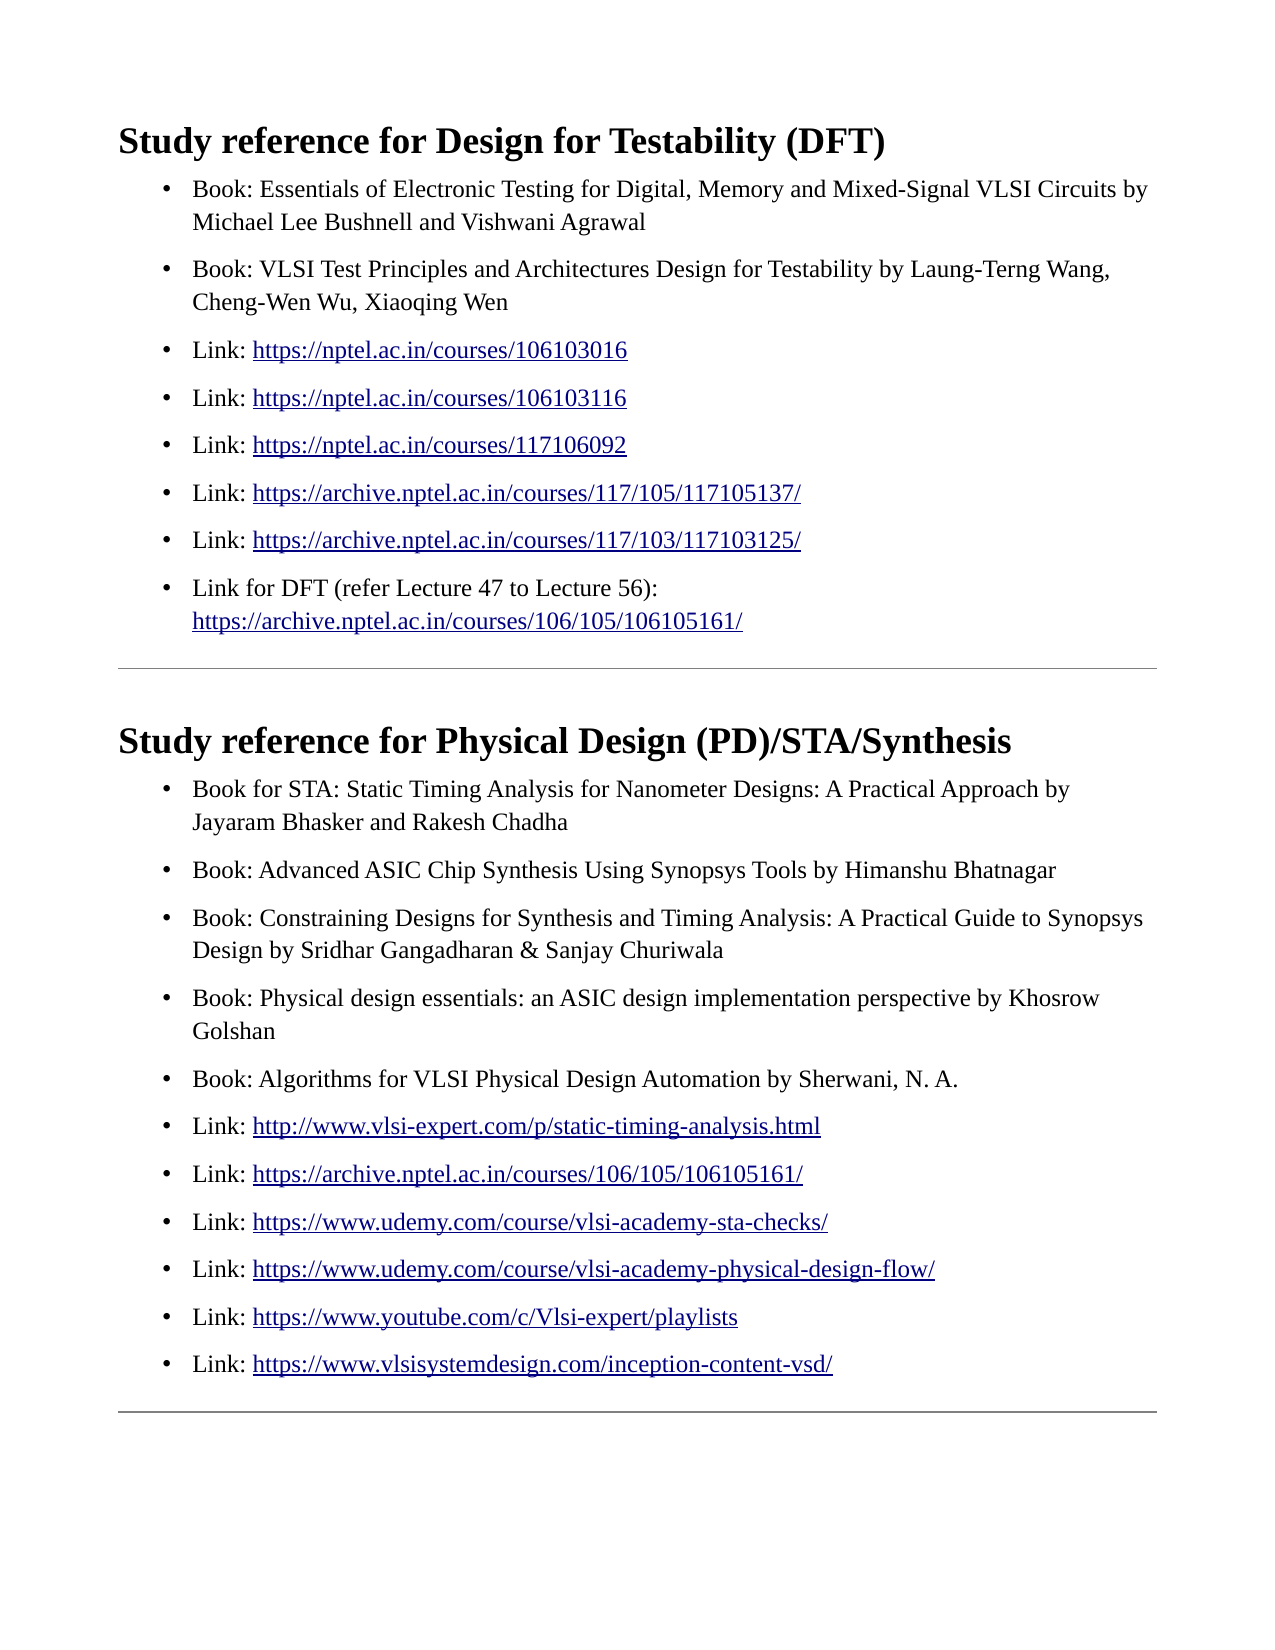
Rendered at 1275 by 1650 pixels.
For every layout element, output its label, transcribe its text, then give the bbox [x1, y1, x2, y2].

list Link: http://www.vlsi-expert.com/p/static-timing-analysis.html [162, 1111, 1157, 1140]
list Link: https://archive.nptel.ac.in/courses/117/105/117105137/ [162, 478, 1157, 507]
list Book for STA: Static Timing Analysis for Nanometer Designs: A Practical Approach by Jayaram Bhasker and Rakesh Chadha [162, 774, 1157, 836]
list Book: VLSI Test Principles and Architectures Design for Testability by Laung-Terng Wang, Cheng-Wen Wu, Xiaoqing Wen [162, 254, 1157, 316]
list Link for DFT (refer Lecture 47 to Lecture 56): https://archive.nptel.ac.in/courses/106/105/106105161/ [162, 573, 1157, 635]
list Link: https://www.vlsisystemdesign.com/inception-content-vsd/ [162, 1349, 1157, 1378]
list Link: https://nptel.ac.in/courses/106103116 [162, 383, 1157, 411]
list Book: Algorithms for VLSI Physical Design Automation by Sherwani, N. A. [162, 1064, 1157, 1093]
list Book: Physical design essentials: an ASIC design implementation perspective by Khosrow Golshan [162, 983, 1157, 1045]
list Book: Advanced ASIC Chip Synthesis Using Synopsys Tools by Himanshu Bhatnagar [162, 855, 1157, 884]
list Link: https://nptel.ac.in/courses/106103016 [162, 335, 1157, 364]
list Book: Essentials of Electronic Testing for Digital, Memory and Mixed-Signal VLSI Circuits by Michael Lee Bushnell and Vishwani Agrawal [162, 174, 1157, 236]
list Link: https://www.udemy.com/course/vlsi-academy-sta-checks/ [162, 1207, 1157, 1235]
list Link: https://nptel.ac.in/courses/117106092 [162, 430, 1157, 459]
list Book: Constraining Designs for Synthesis and Timing Analysis: A Practical Guide to Synopsys Design by Sridhar Gangadharan & Sanjay Churiwala [162, 903, 1157, 964]
list Link: https://www.udemy.com/course/vlsi-academy-physical-design-flow/ [162, 1254, 1157, 1283]
list Link: https://archive.nptel.ac.in/courses/106/105/106105161/ [162, 1159, 1157, 1188]
subtitle Study reference for Design for Testability (DFT) [118, 118, 1157, 161]
list Link: https://www.youtube.com/c/Vlsi-expert/playlists [162, 1302, 1157, 1331]
list Link: https://archive.nptel.ac.in/courses/117/103/117103125/ [162, 525, 1157, 554]
subtitle Study reference for Physical Design (PD)/STA/Synthesis [118, 719, 1157, 762]
